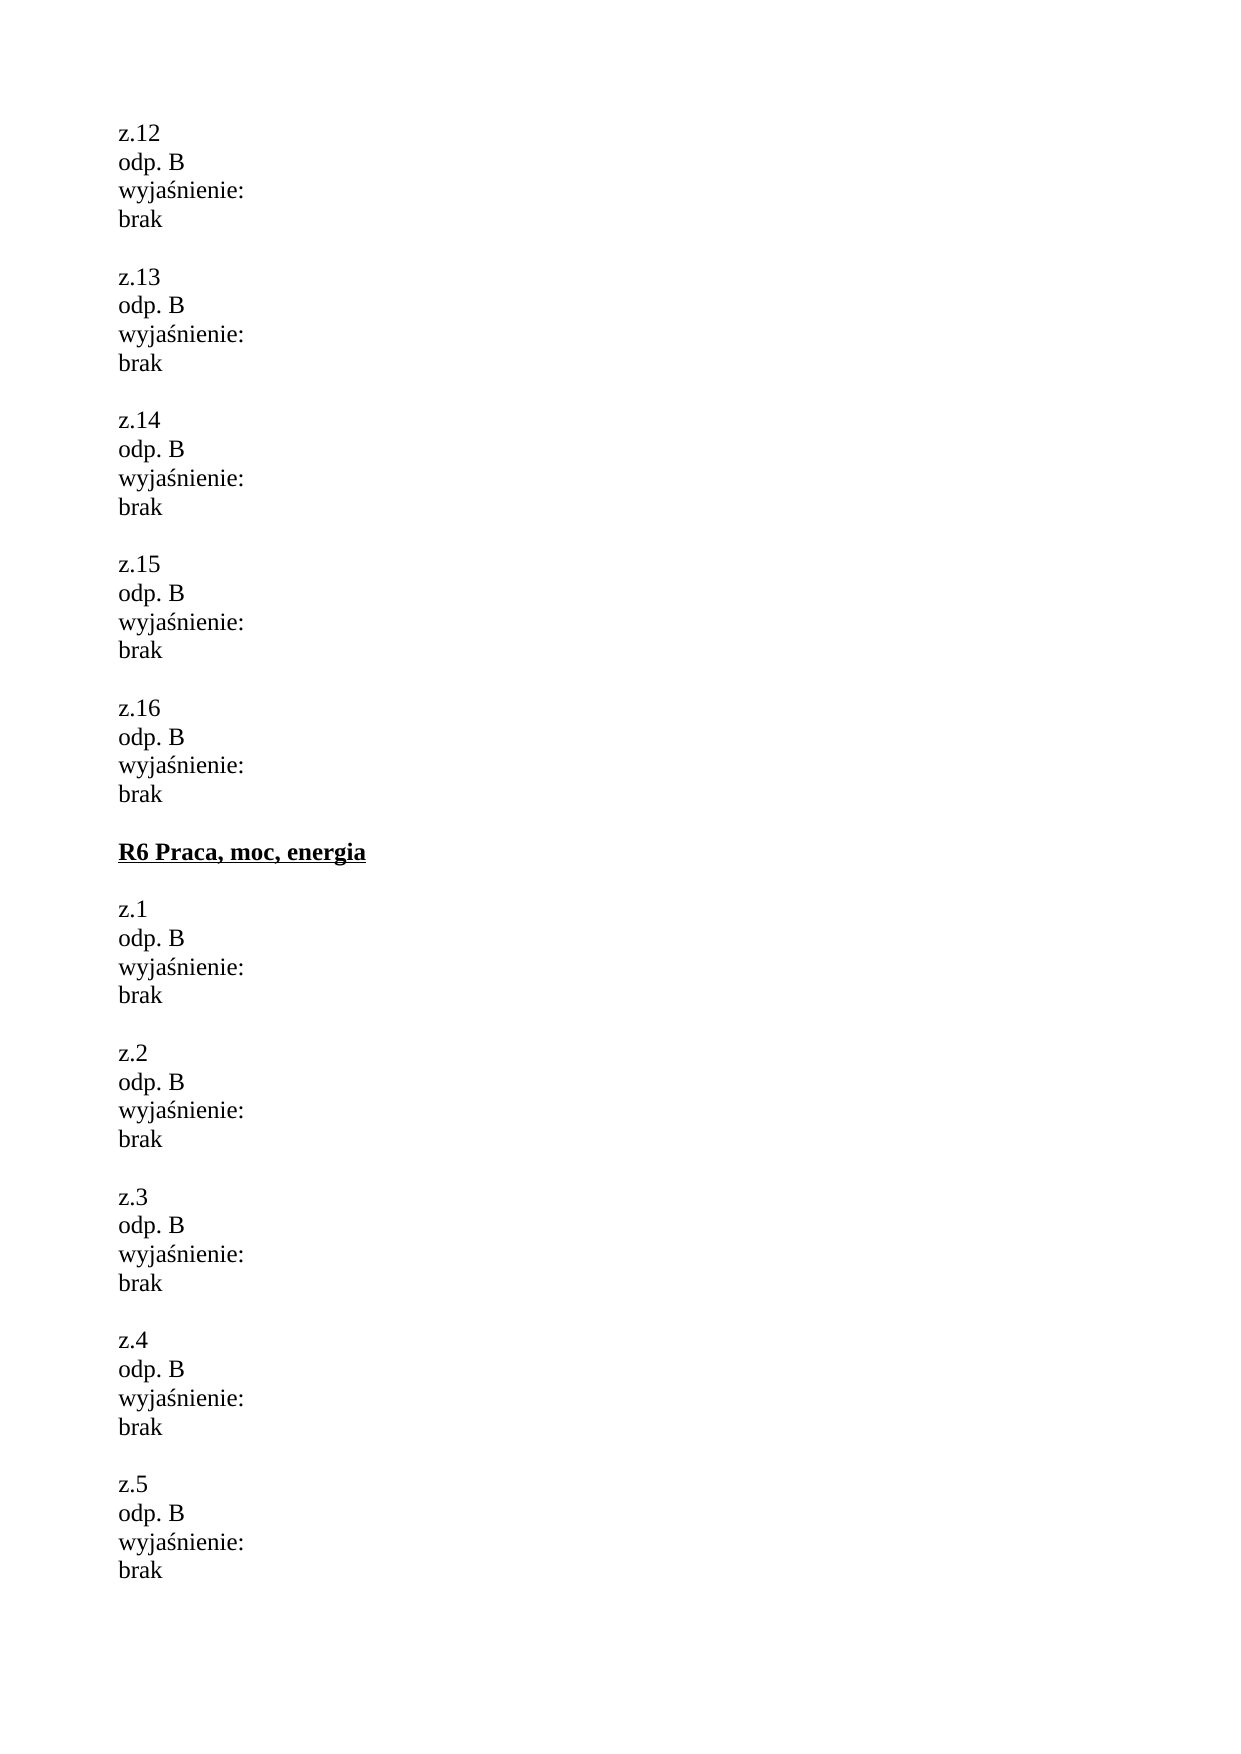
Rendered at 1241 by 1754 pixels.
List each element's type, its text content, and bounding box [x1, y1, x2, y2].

text odp. B [118, 578, 1122, 607]
text z.14 [118, 406, 1122, 434]
text odp. B [118, 1498, 1122, 1527]
text brak [118, 348, 1122, 377]
text wyjaśnienie: [118, 1239, 1122, 1268]
text wyjaśnienie: [118, 176, 1122, 204]
text wyjaśnienie: [118, 463, 1122, 492]
text z.1 [118, 894, 1122, 923]
text odp. B [118, 923, 1122, 952]
text wyjaśnienie: [118, 751, 1122, 779]
text z.16 [118, 693, 1122, 722]
text brak [118, 779, 1122, 808]
text brak [118, 1124, 1122, 1153]
text wyjaśnienie: [118, 1096, 1122, 1124]
text z.12 [118, 118, 1122, 147]
text brak [118, 1412, 1122, 1441]
text wyjaśnienie: [118, 319, 1122, 348]
text brak [118, 981, 1122, 1009]
text wyjaśnienie: [118, 952, 1122, 981]
text brak [118, 636, 1122, 664]
text odp. B [118, 1067, 1122, 1096]
text odp. B [118, 722, 1122, 751]
text wyjaśnienie: [118, 607, 1122, 636]
text brak [118, 1556, 1122, 1584]
text odp. B [118, 291, 1122, 319]
text wyjaśnienie: [118, 1383, 1122, 1412]
text brak [118, 204, 1122, 233]
text odp. B [118, 147, 1122, 176]
text R6 Praca, moc, energia [118, 837, 1122, 866]
text z.15 [118, 549, 1122, 578]
text z.13 [118, 262, 1122, 291]
text z.4 [118, 1326, 1122, 1354]
text odp. B [118, 1211, 1122, 1239]
text odp. B [118, 434, 1122, 463]
text z.5 [118, 1469, 1122, 1498]
text brak [118, 492, 1122, 521]
text wyjaśnienie: [118, 1527, 1122, 1556]
text brak [118, 1268, 1122, 1297]
text z.3 [118, 1182, 1122, 1211]
text odp. B [118, 1354, 1122, 1383]
text z.2 [118, 1038, 1122, 1067]
